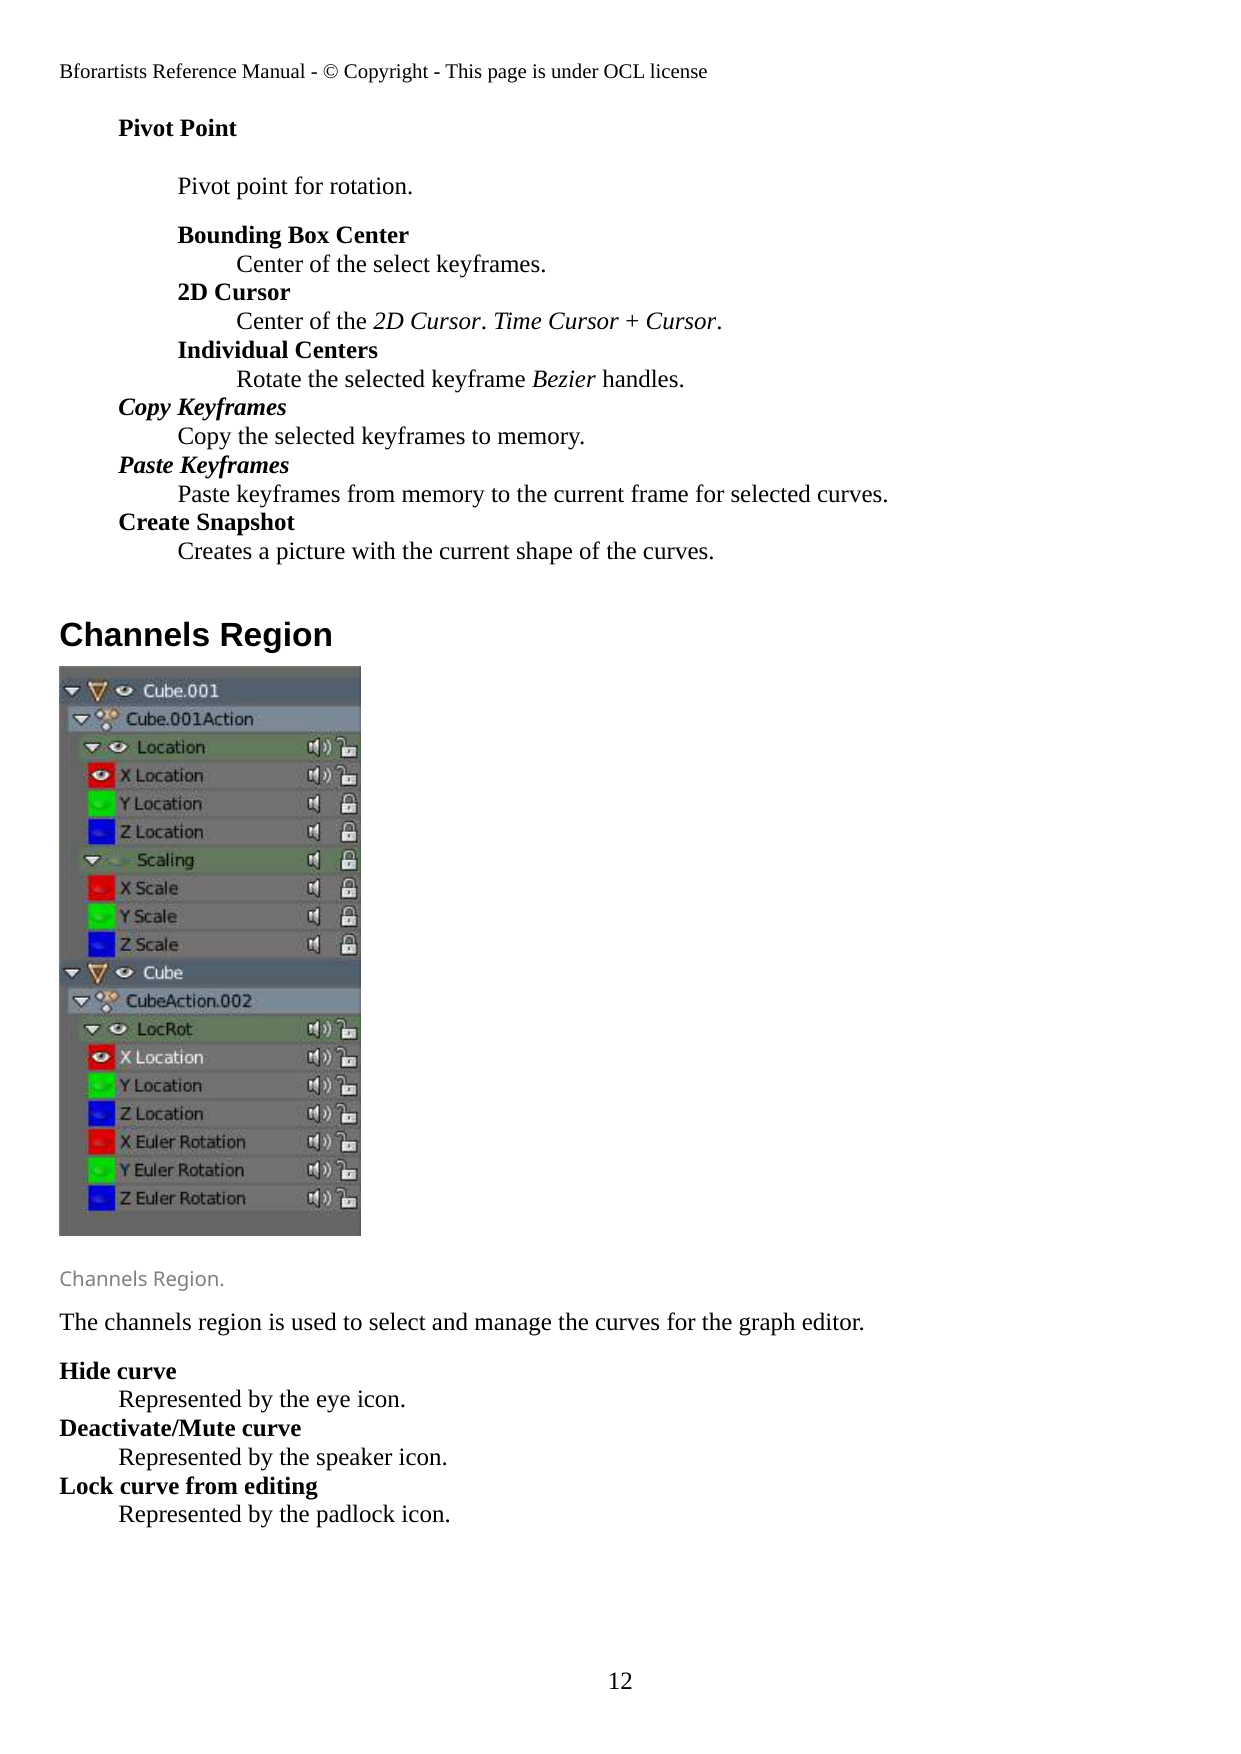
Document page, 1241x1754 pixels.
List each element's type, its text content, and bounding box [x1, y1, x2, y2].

list Copy the selected keyframes to memory. [177, 421, 1181, 450]
list Center of the select keyframes. [236, 249, 1181, 277]
text Channels Region. [59, 1261, 1181, 1292]
subtitle Channels Region [59, 615, 1181, 654]
subtitle Lock curve from editing [59, 1471, 1181, 1499]
subtitle Bounding Box Center [177, 220, 1181, 249]
text The channels region is used to select and manage the curves for the graph editor. [59, 1307, 1181, 1335]
list Represented by the speaker icon. [118, 1442, 1181, 1471]
subtitle 2D Cursor [177, 277, 1181, 306]
subtitle Copy Keyframes [118, 392, 1181, 421]
subtitle Individual Centers [177, 335, 1181, 364]
list Represented by the eye icon. [118, 1384, 1181, 1413]
subtitle Pivot Point [118, 113, 1181, 141]
subtitle Paste Keyframes [118, 450, 1181, 479]
list Center of the 2D Cursor. Time Cursor + Cursor. [236, 306, 1181, 335]
list Represented by the padlock icon. [118, 1499, 1181, 1528]
subtitle Deactivate/Mute curve [59, 1413, 1181, 1442]
text Pivot point for rotation. [177, 171, 1181, 199]
subtitle Hide curve [59, 1356, 1181, 1384]
list Creates a picture with the current shape of the curves. [177, 536, 1181, 565]
list Rotate the selected keyframe Bezier handles. [236, 364, 1181, 392]
subtitle Create Snapshot [118, 507, 1181, 536]
picture [59, 666, 361, 1236]
list Paste keyframes from memory to the current frame for selected curves. [177, 479, 1181, 507]
